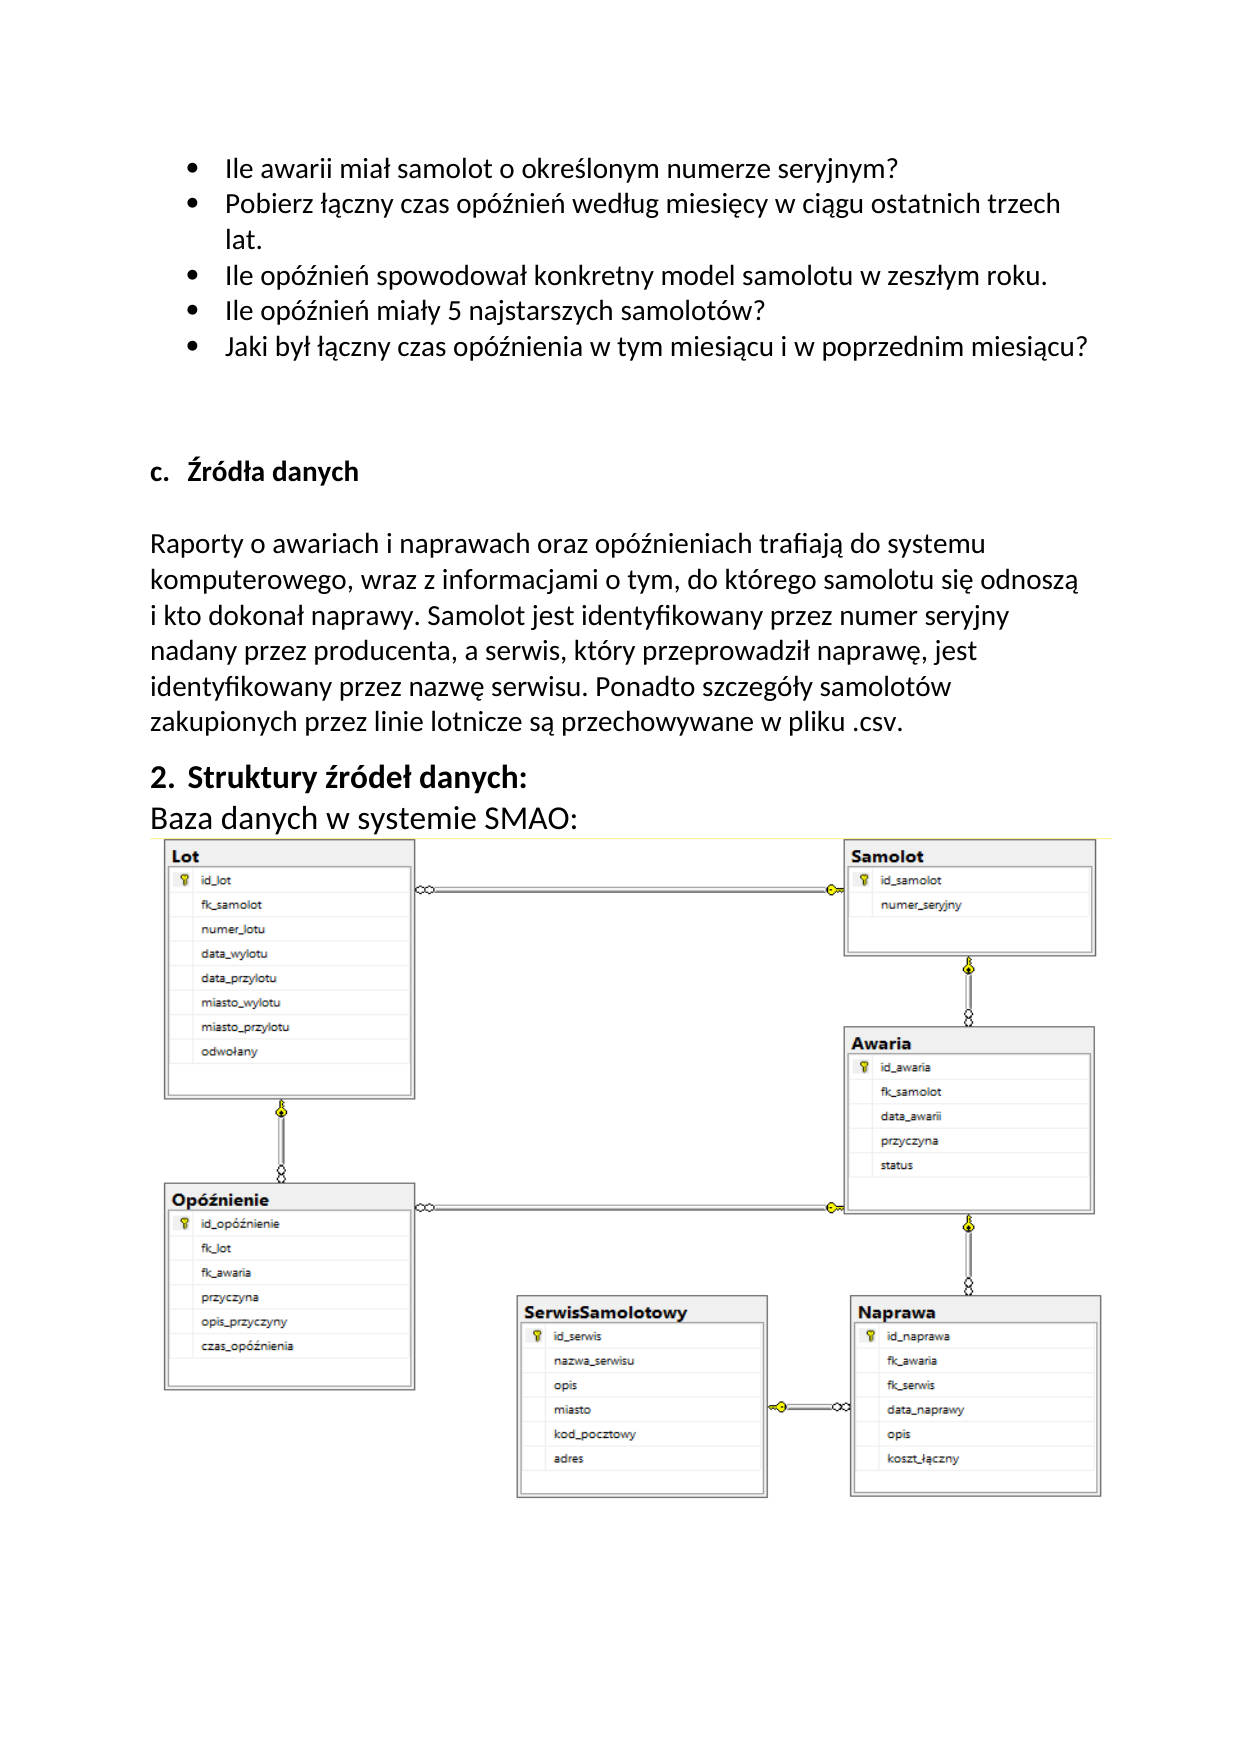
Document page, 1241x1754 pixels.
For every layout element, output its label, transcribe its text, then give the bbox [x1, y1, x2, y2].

text Baza danych w systemie SMAO: [150, 797, 1090, 838]
list Źródła danych [150, 453, 1090, 488]
list Ile opóźnień spowodował konkretny model samolotu w zeszłym roku. [187, 257, 1090, 292]
list Ile awarii miał samolot o określonym numerze seryjnym? [187, 150, 1090, 186]
list Pobierz łączny czas opóźnień według miesięcy w ciągu ostatnich trzech lat. [187, 186, 1090, 257]
text Raporty o awariach i naprawach oraz opóźnieniach trafiają do systemu komputerowego, wraz z informacjami o tym, do którego samolotu się odnoszą i kto dokonał naprawy. Samolot jest identyfikowany przez numer seryjny nadany przez producenta, a serwis, który przeprowadził naprawę, jest identyfikowany przez nazwę serwisu. Ponadto szczegóły samolotów zakupionych przez linie lotnicze są przechowywane w pliku .csv. [150, 525, 1090, 739]
list Ile opóźnień miały 5 najstarszych samolotów? [187, 292, 1090, 328]
list Struktury źródeł danych: [150, 756, 1090, 797]
list Jaki był łączny czas opóźnienia w tym miesiącu i w poprzednim miesiącu? [187, 328, 1090, 364]
